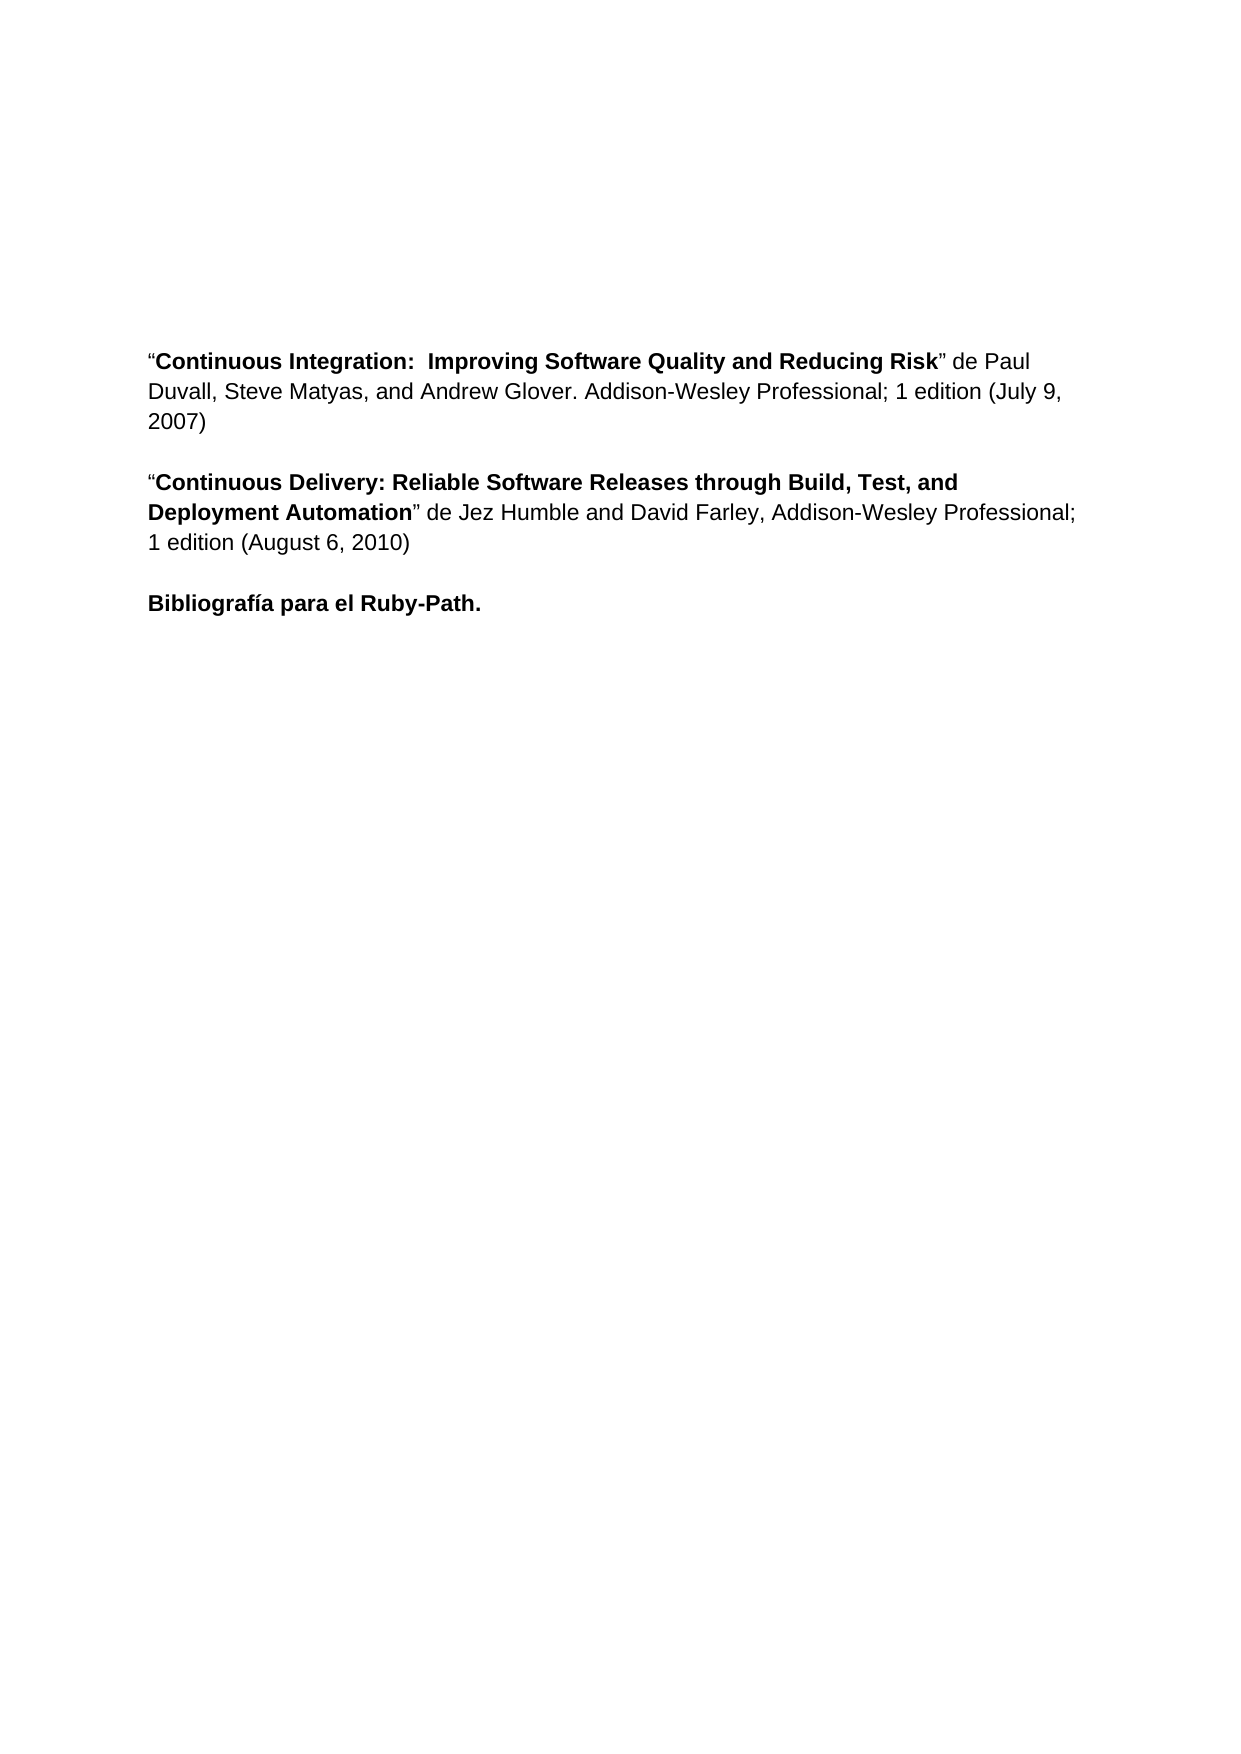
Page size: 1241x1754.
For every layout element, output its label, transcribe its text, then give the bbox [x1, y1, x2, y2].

text “Continuous Delivery: Reliable Software Releases through Build, Test, and Deployment Automation” de Jez Humble and David Farley, Addison-Wesley Professional; 1 edition (August 6, 2010) [148, 469, 1093, 555]
text “Continuous Integration: Improving Software Quality and Reducing Risk” de Paul Duvall, Steve Matyas, and Andrew Glover. Addison-Wesley Professional; 1 edition (July 9, 2007) [148, 348, 1093, 434]
text Bibliografía para el Ruby-Path. [148, 589, 1093, 616]
